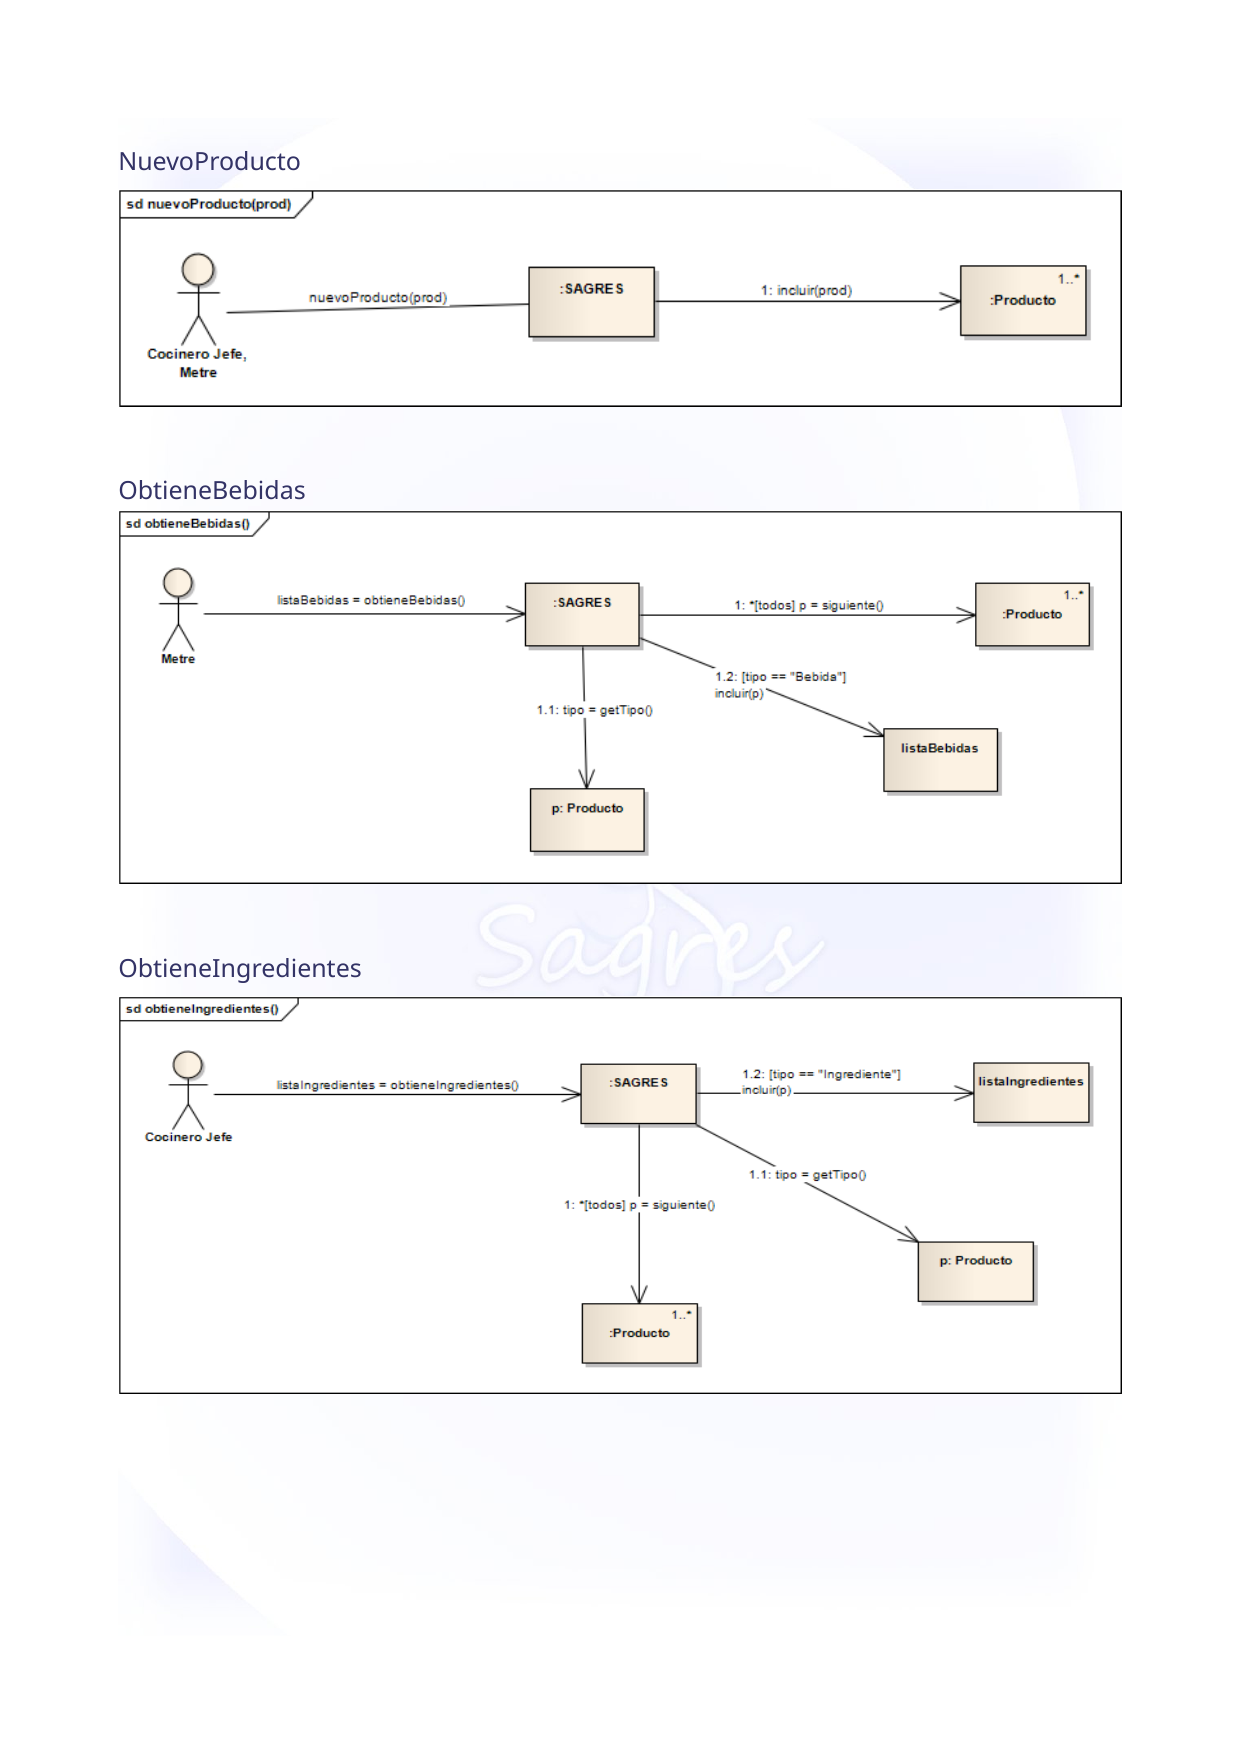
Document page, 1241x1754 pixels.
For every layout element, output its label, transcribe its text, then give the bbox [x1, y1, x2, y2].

picture [118, 118, 1122, 143]
picture [118, 177, 1122, 472]
subtitle NuevoProducto [118, 143, 1122, 177]
subtitle ObtieneBebidas [118, 472, 1122, 506]
picture [118, 506, 1122, 950]
subtitle ObtieneIngredientes [118, 950, 1122, 984]
picture [118, 984, 1122, 1636]
